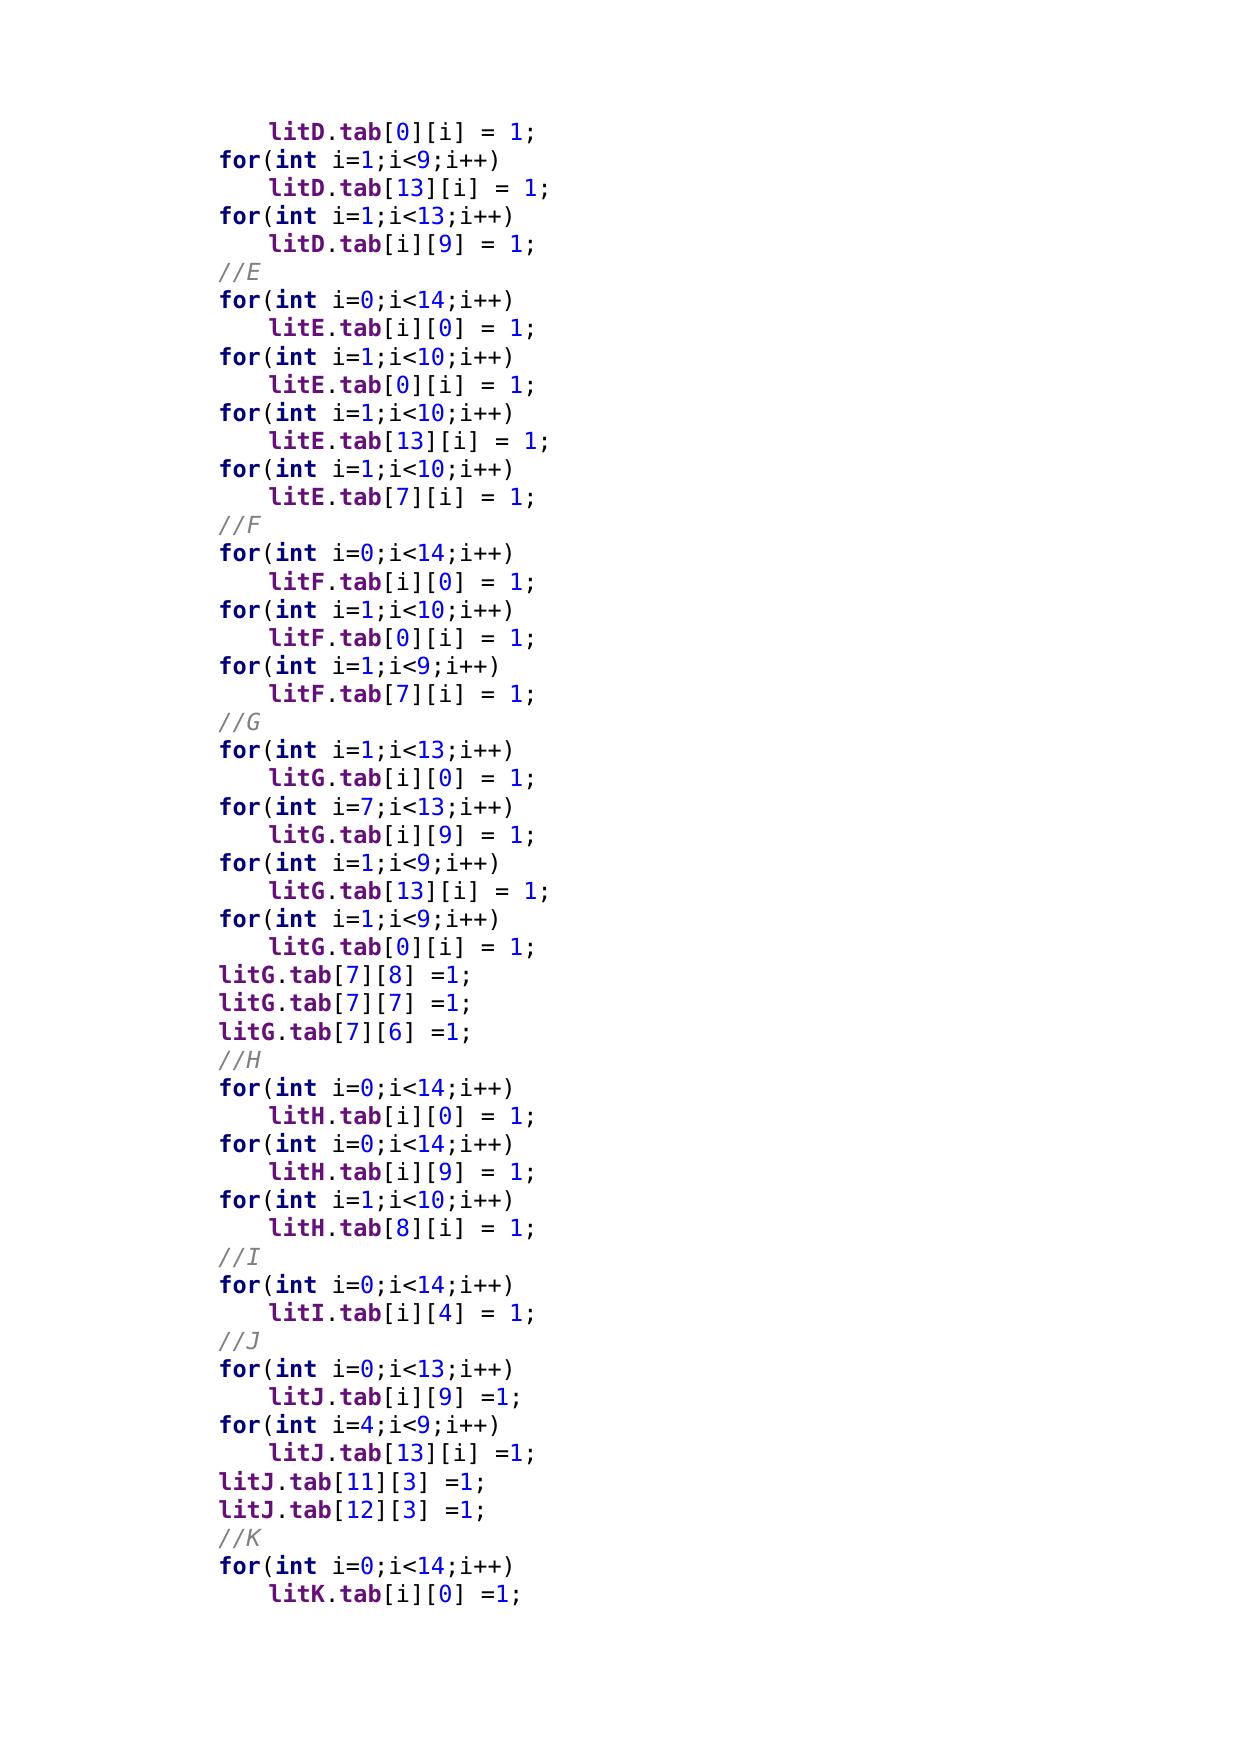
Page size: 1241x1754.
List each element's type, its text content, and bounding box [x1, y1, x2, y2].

text litJ.tab[12][3] =1; [118, 1496, 1122, 1524]
text litF.tab[0][i] = 1; [118, 624, 1122, 652]
text //K [118, 1524, 1122, 1552]
text litG.tab[i][0] = 1; [118, 765, 1122, 793]
text for(int i=1;i<9;i++) [118, 906, 1122, 934]
text for(int i=1;i<10;i++) [118, 1187, 1122, 1215]
text litG.tab[i][9] = 1; [118, 821, 1122, 849]
text for(int i=0;i<14;i++) [118, 1131, 1122, 1159]
text litE.tab[0][i] = 1; [118, 371, 1122, 399]
text for(int i=0;i<14;i++) [118, 1271, 1122, 1299]
text litF.tab[i][0] = 1; [118, 568, 1122, 596]
text for(int i=1;i<10;i++) [118, 456, 1122, 484]
text for(int i=0;i<14;i++) [118, 540, 1122, 568]
text //J [118, 1327, 1122, 1356]
text //F [118, 512, 1122, 540]
text for(int i=1;i<9;i++) [118, 146, 1122, 174]
text litG.tab[7][7] =1; [118, 990, 1122, 1018]
text for(int i=4;i<9;i++) [118, 1412, 1122, 1440]
text litD.tab[i][9] = 1; [118, 231, 1122, 259]
text for(int i=1;i<13;i++) [118, 202, 1122, 231]
text litK.tab[i][0] =1; [118, 1581, 1122, 1609]
text litI.tab[i][4] = 1; [118, 1299, 1122, 1327]
text //G [118, 709, 1122, 737]
text litG.tab[0][i] = 1; [118, 934, 1122, 962]
text for(int i=1;i<9;i++) [118, 652, 1122, 681]
text for(int i=7;i<13;i++) [118, 793, 1122, 821]
text litD.tab[13][i] = 1; [118, 174, 1122, 202]
text litE.tab[i][0] = 1; [118, 315, 1122, 343]
text //H [118, 1046, 1122, 1074]
text for(int i=1;i<10;i++) [118, 399, 1122, 427]
text for(int i=0;i<14;i++) [118, 1552, 1122, 1581]
text for(int i=0;i<13;i++) [118, 1356, 1122, 1384]
text for(int i=1;i<13;i++) [118, 737, 1122, 765]
text litG.tab[7][6] =1; [118, 1018, 1122, 1046]
text litH.tab[8][i] = 1; [118, 1215, 1122, 1243]
text litG.tab[7][8] =1; [118, 962, 1122, 990]
text litJ.tab[i][9] =1; [118, 1384, 1122, 1412]
text litG.tab[13][i] = 1; [118, 877, 1122, 906]
text litJ.tab[13][i] =1; [118, 1440, 1122, 1468]
text for(int i=0;i<14;i++) [118, 1074, 1122, 1102]
text litH.tab[i][0] = 1; [118, 1102, 1122, 1131]
text for(int i=1;i<10;i++) [118, 343, 1122, 371]
text litJ.tab[11][3] =1; [118, 1468, 1122, 1496]
text for(int i=1;i<9;i++) [118, 849, 1122, 877]
text litE.tab[7][i] = 1; [118, 484, 1122, 512]
text for(int i=1;i<10;i++) [118, 596, 1122, 624]
text //E [118, 259, 1122, 287]
text //I [118, 1243, 1122, 1271]
text litH.tab[i][9] = 1; [118, 1159, 1122, 1187]
text litE.tab[13][i] = 1; [118, 427, 1122, 456]
text litF.tab[7][i] = 1; [118, 681, 1122, 709]
text for(int i=0;i<14;i++) [118, 287, 1122, 315]
text litD.tab[0][i] = 1; [118, 118, 1122, 146]
